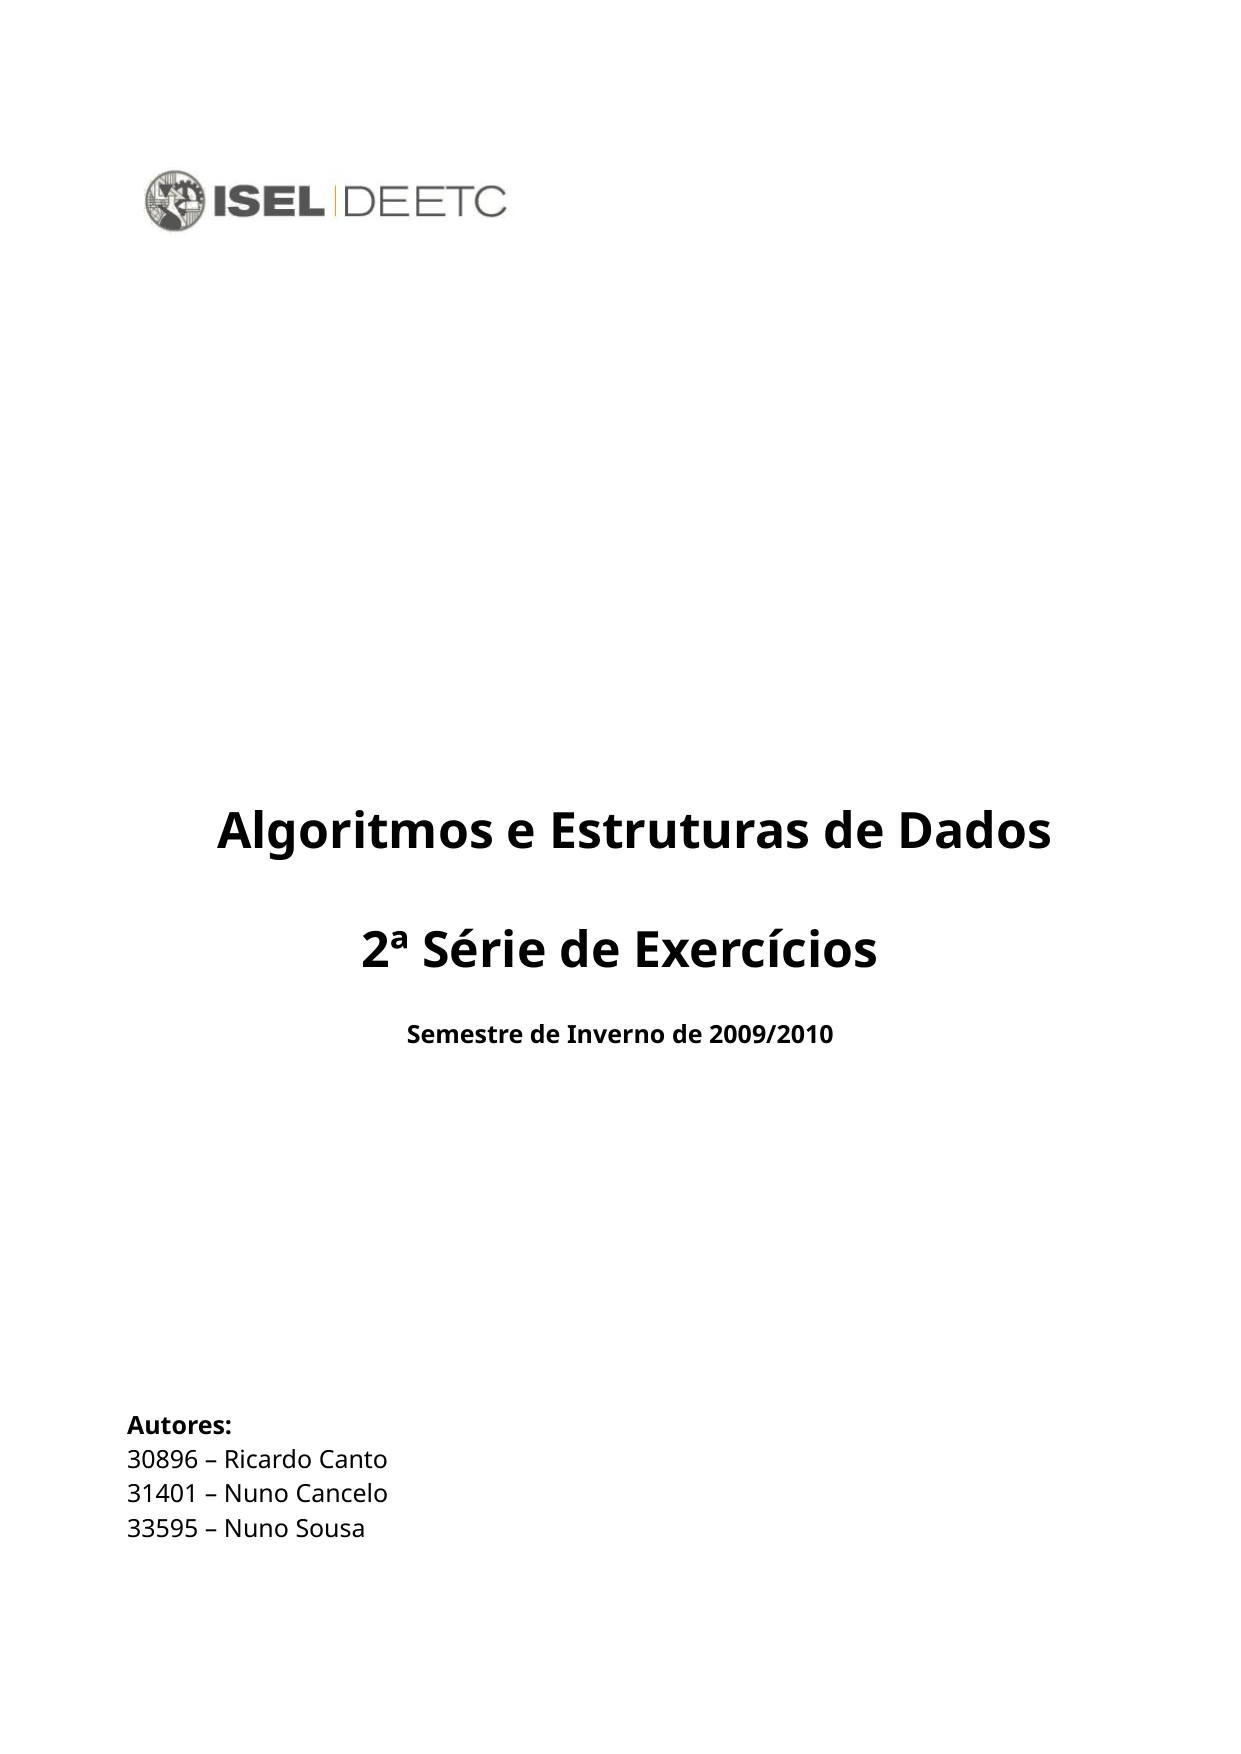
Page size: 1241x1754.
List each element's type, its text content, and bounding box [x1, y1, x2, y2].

text Semestre de Inverno de 2009/2010 [118, 1016, 1122, 1050]
picture [135, 155, 537, 257]
text Algoritmos e Estruturas de Dados [118, 795, 1122, 863]
text 2ª Série de Exercícios [118, 914, 1122, 982]
